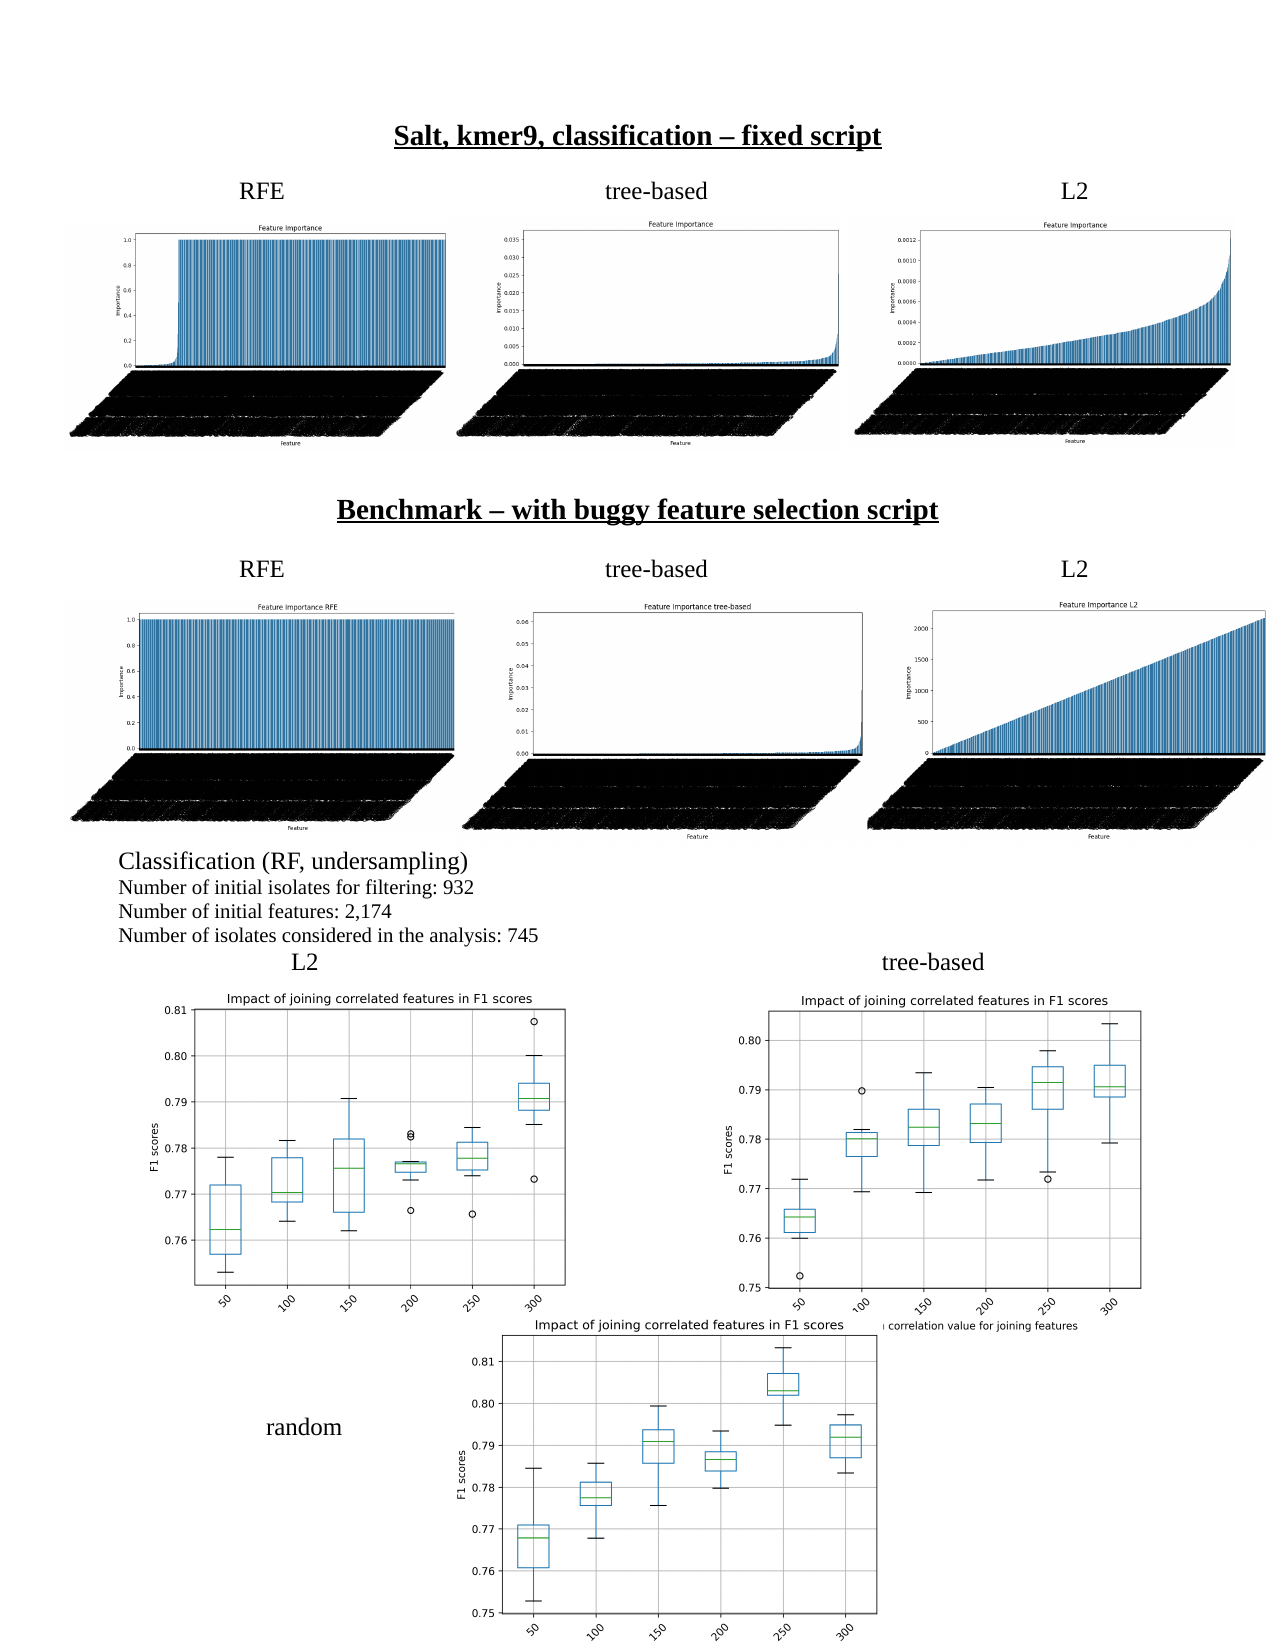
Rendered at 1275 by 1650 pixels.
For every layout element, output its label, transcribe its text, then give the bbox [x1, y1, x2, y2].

text RFE tree-based L2 [118, 554, 1157, 583]
text Number of isolates considered in the analysis: 745 [118, 923, 1157, 947]
picture [62, 215, 844, 452]
picture [847, 216, 1236, 450]
picture [63, 595, 1271, 846]
text Benchmark – with buggy feature selection script [118, 492, 1157, 526]
text random [118, 1412, 449, 1440]
text Number of initial isolates for filtering: 932 [118, 874, 1157, 899]
picture [142, 986, 1148, 1650]
text Number of initial features: 2,174 [118, 899, 1157, 923]
text [118, 583, 1157, 598]
text L2 tree-based [118, 947, 1157, 976]
text RFE tree-based L2 [118, 176, 1157, 204]
text [884, 1412, 1157, 1440]
text Salt, kmer9, classification – fixed script [118, 118, 1157, 152]
text Classification (RF, undersampling) [118, 837, 1157, 874]
